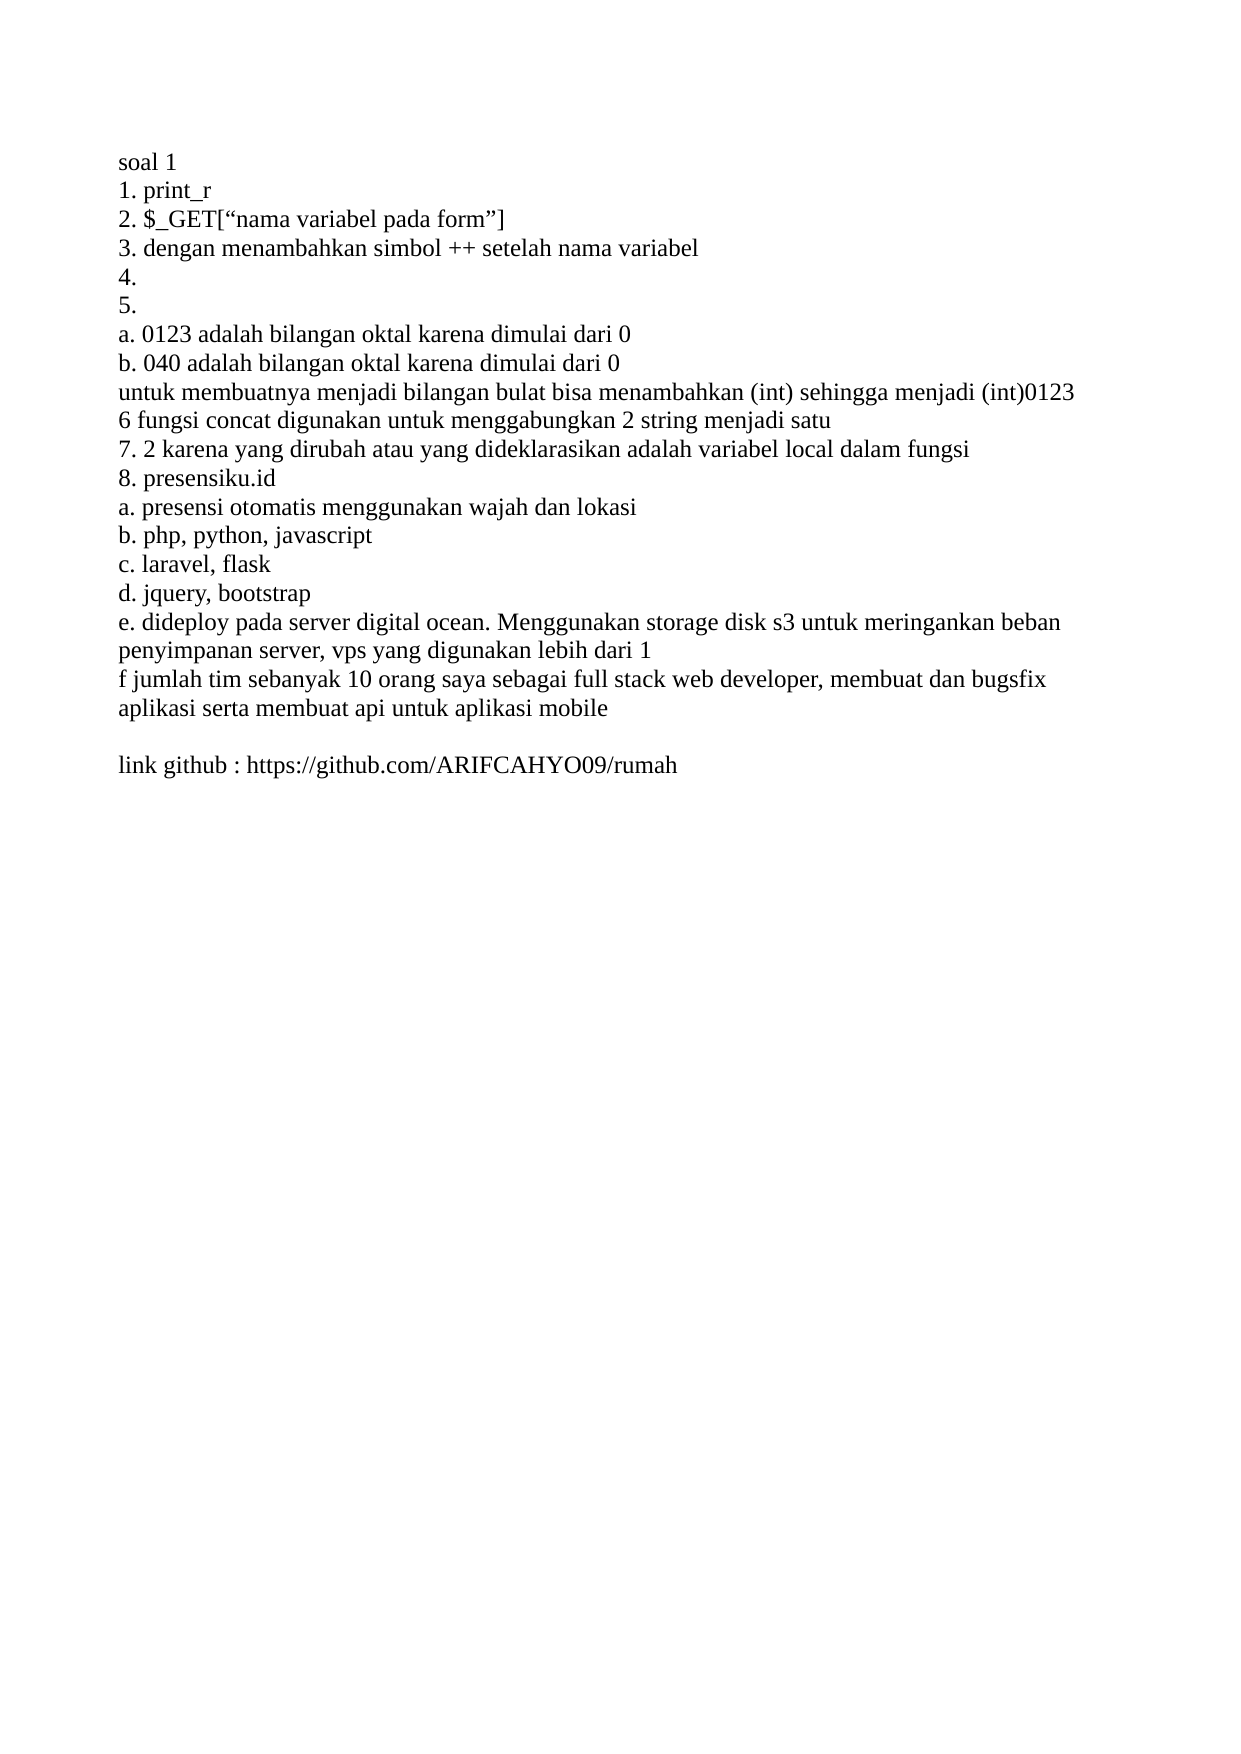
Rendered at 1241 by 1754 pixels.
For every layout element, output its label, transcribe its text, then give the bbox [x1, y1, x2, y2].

text 7. 2 karena yang dirubah atau yang dideklarasikan adalah variabel local dalam fungsi [118, 434, 1122, 463]
text 4. [118, 262, 1122, 291]
text a. presensi otomatis menggunakan wajah dan lokasi [118, 492, 1122, 521]
text e. dideploy pada server digital ocean. Menggunakan storage disk s3 untuk meringankan beban penyimpanan server, vps yang digunakan lebih dari 1 [118, 607, 1122, 664]
text d. jquery, bootstrap [118, 578, 1122, 607]
text b. 040 adalah bilangan oktal karena dimulai dari 0 [118, 348, 1122, 377]
text untuk membuatnya menjadi bilangan bulat bisa menambahkan (int) sehingga menjadi (int)0123 [118, 377, 1122, 406]
text link github : https://github.com/ARIFCAHYO09/rumah [118, 751, 1122, 779]
text soal 1 [118, 147, 1122, 176]
text b. php, python, javascript [118, 521, 1122, 549]
text 6 fungsi concat digunakan untuk menggabungkan 2 string menjadi satu [118, 406, 1122, 434]
text c. laravel, flask [118, 549, 1122, 578]
text 8. presensiku.id [118, 463, 1122, 492]
text f jumlah tim sebanyak 10 orang saya sebagai full stack web developer, membuat dan bugsfix aplikasi serta membuat api untuk aplikasi mobile [118, 664, 1122, 722]
text 5. [118, 291, 1122, 319]
text 2. $_GET[“nama variabel pada form”] [118, 204, 1122, 233]
text 1. print_r [118, 176, 1122, 204]
text a. 0123 adalah bilangan oktal karena dimulai dari 0 [118, 319, 1122, 348]
text 3. dengan menambahkan simbol ++ setelah nama variabel [118, 233, 1122, 262]
